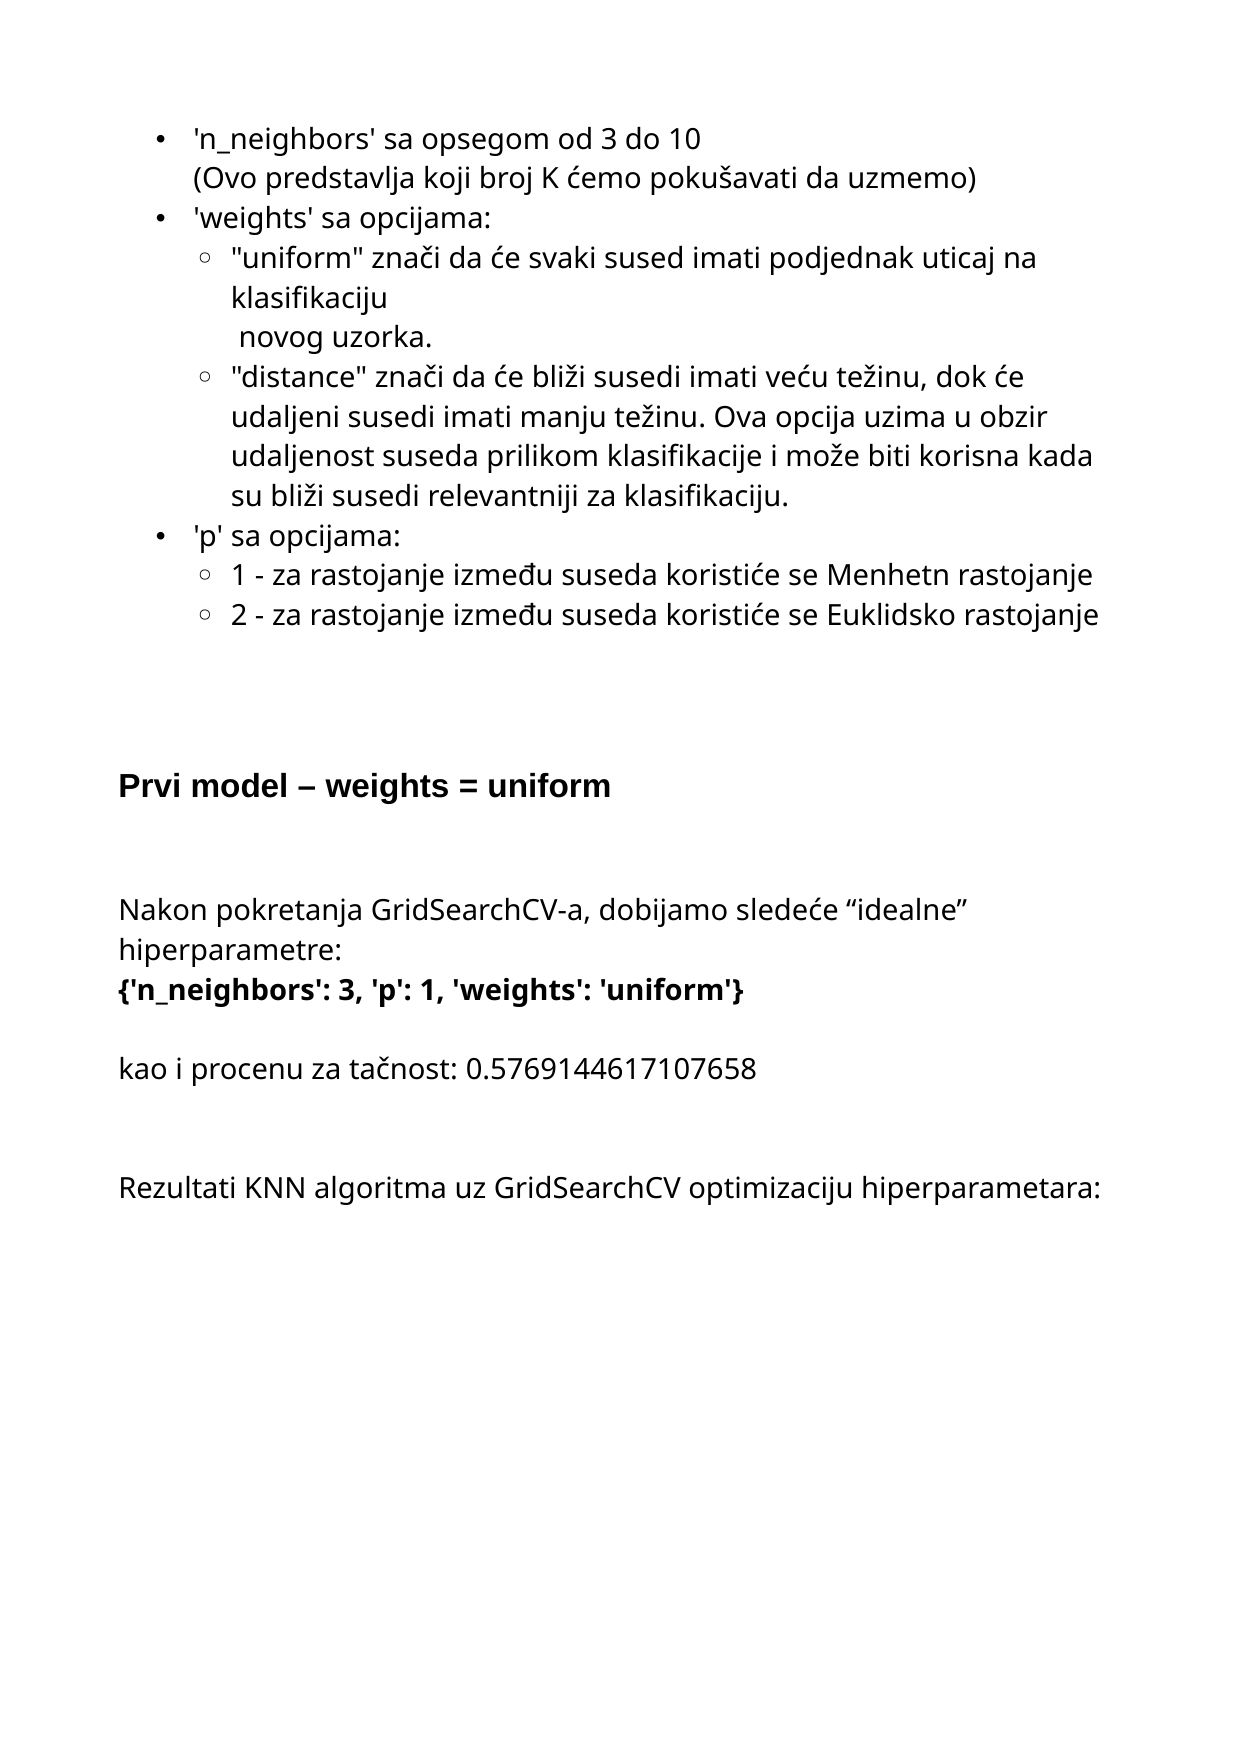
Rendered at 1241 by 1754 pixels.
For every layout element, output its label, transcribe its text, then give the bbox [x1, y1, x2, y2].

text Rezultati KNN algoritma uz GridSearchCV optimizaciju hiperparametara: [118, 1167, 1122, 1207]
text kao i procenu za tačnost: 0.5769144617107658 [118, 1048, 1122, 1088]
list "distance" znači da će bliži susedi imati veću težinu, dok će udaljeni susedi imati manju težinu. Ova opcija uzima u obzir udaljenost suseda prilikom klasifikacije i može biti korisna kada su bliži susedi relevantniji za klasifikaciju. [193, 356, 1122, 515]
subtitle Prvi model – weights = uniform [118, 766, 1122, 804]
list "uniform" znači da će svaki sused imati podjednak uticaj na klasifikaciju [193, 237, 1122, 317]
list 2 - za rastojanje između suseda koristiće se Euklidsko rastojanje [193, 594, 1122, 634]
list 'n_neighbors' sa opsegom od 3 do 10 (Ovo predstavlja koji broj K ćemo pokušavati da uzmemo) [156, 118, 1122, 197]
text Nakon pokretanja GridSearchCV-a, dobijamo sledeće “idealne” hiperparametre: [118, 890, 1122, 969]
list 'weights' sa opcijama: [156, 197, 1122, 237]
list 'p' sa opcijama: [156, 515, 1122, 555]
list novog uzorka. [156, 317, 1122, 356]
text {'n_neighbors': 3, 'p': 1, 'weights': 'uniform'} [118, 969, 1122, 1009]
list 1 - za rastojanje između suseda koristiće se Menhetn rastojanje [193, 555, 1122, 594]
